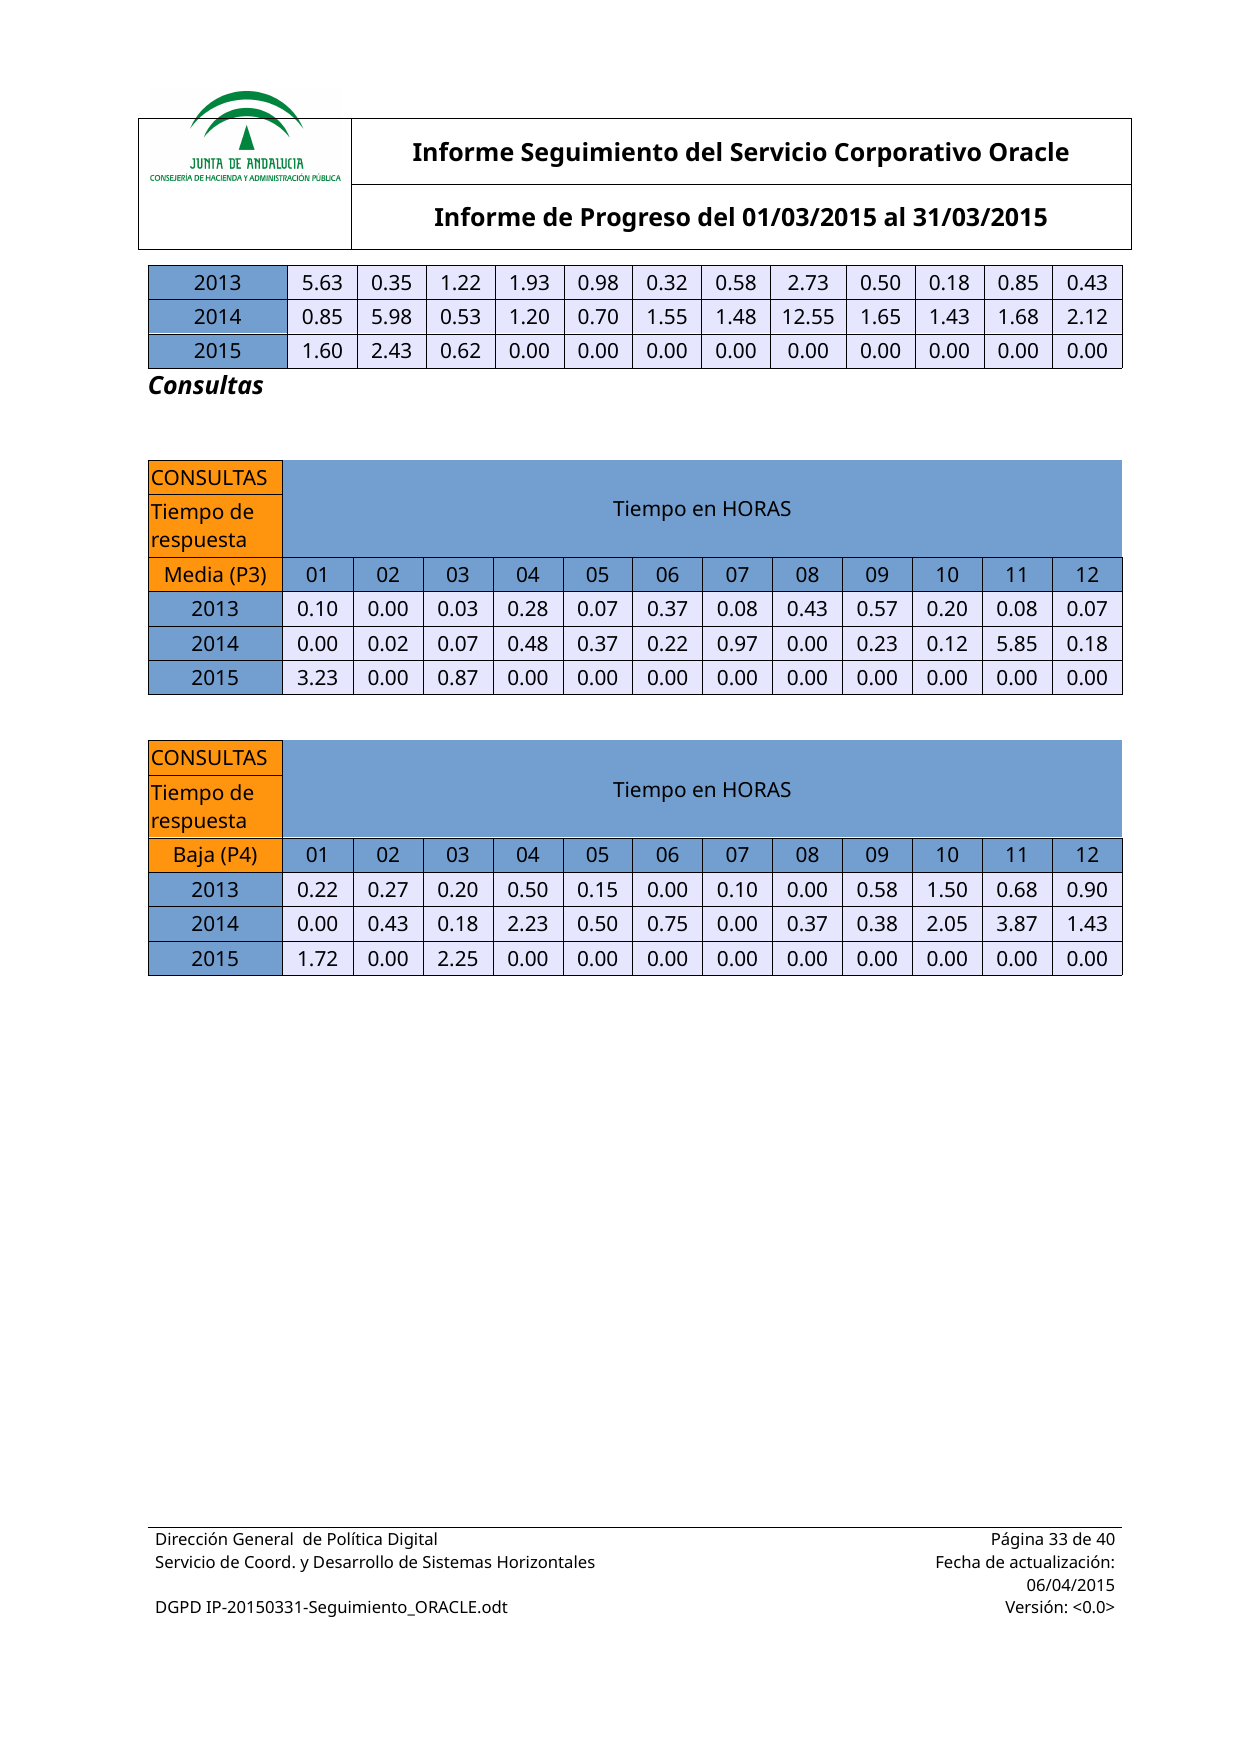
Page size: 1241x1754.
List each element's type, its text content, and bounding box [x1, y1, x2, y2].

table_cell 09 [843, 839, 912, 872]
table_cell 0,23 [843, 627, 912, 660]
table_cell 2,12 [1053, 300, 1122, 333]
table_cell 0,57 [843, 592, 912, 626]
table_cell 07 [703, 839, 772, 872]
table_cell 0,00 [565, 335, 632, 368]
table_cell 3,23 [283, 661, 353, 694]
table_cell 1,60 [288, 335, 357, 368]
table_cell 02 [354, 839, 423, 872]
table_cell 0,75 [633, 907, 702, 941]
table_cell 0,00 [983, 661, 1052, 694]
table_cell 3,87 [983, 907, 1052, 941]
table_cell 0,00 [771, 335, 846, 368]
table_cell 0,48 [494, 627, 563, 660]
table_cell 0,00 [283, 627, 353, 660]
table_cell 02 [354, 558, 423, 591]
table_cell 10 [913, 839, 982, 872]
table_cell 2,23 [494, 907, 563, 941]
table_cell 0,00 [703, 907, 772, 941]
table_cell 0,00 [633, 942, 702, 975]
table_cell Baja (P4) [149, 839, 282, 872]
table_cell 0,37 [633, 592, 702, 626]
table_cell 1,48 [702, 300, 770, 333]
table_cell 0,38 [843, 907, 912, 941]
table_cell 0,87 [424, 661, 493, 694]
table_cell 0,00 [633, 661, 702, 694]
table_cell 0,98 [565, 266, 632, 299]
table_cell 1,72 [283, 942, 353, 975]
table_cell 0,18 [916, 266, 984, 299]
table_cell 01 [283, 558, 353, 591]
table_cell 0,07 [564, 592, 632, 626]
table_header CONSULTAS [149, 461, 282, 494]
table_cell 08 [773, 558, 842, 591]
table_cell 2014 [149, 627, 282, 660]
table_cell 1,55 [633, 300, 701, 333]
table_cell 0,00 [913, 661, 982, 694]
table_cell 11 [983, 839, 1052, 872]
table_cell 12,55 [771, 300, 846, 333]
table_cell 0,68 [983, 873, 1052, 906]
table_cell 0,00 [985, 335, 1052, 368]
table_cell 2015 [149, 942, 282, 975]
table_cell 0,12 [913, 627, 982, 660]
table_cell 2,73 [771, 266, 846, 299]
table_cell 0,00 [773, 627, 842, 660]
table_cell 0,00 [633, 335, 701, 368]
table_cell 03 [424, 839, 493, 872]
table_cell 11 [983, 558, 1052, 591]
table_header CONSULTAS [149, 741, 282, 775]
table_cell 0,00 [354, 592, 423, 626]
table_cell 04 [494, 558, 563, 591]
table_cell 03 [424, 558, 493, 591]
table_cell 0,43 [354, 907, 423, 941]
table_header Tiempo en HORAS [283, 460, 1122, 557]
picture [149, 119, 342, 182]
table_cell 1,43 [1053, 907, 1122, 941]
table_cell 0,85 [288, 300, 357, 333]
table_cell 2015 [149, 335, 287, 368]
table_cell 0,00 [703, 661, 772, 694]
table_cell 2014 [149, 907, 282, 941]
table_cell 0,18 [424, 907, 493, 941]
table_cell 0,00 [983, 942, 1052, 975]
table_cell 0,00 [354, 942, 423, 975]
table_cell 0,00 [1053, 335, 1122, 368]
table_cell 0,18 [1053, 627, 1122, 660]
table_cell 0,43 [773, 592, 842, 626]
table_cell 01 [283, 839, 353, 872]
table_cell 0,50 [847, 266, 915, 299]
table_cell 0,28 [494, 592, 563, 626]
table_cell 05 [564, 558, 632, 591]
table_cell 0,85 [985, 266, 1052, 299]
table_cell 5,85 [983, 627, 1052, 660]
table_cell 2014 [149, 300, 287, 333]
table_cell 0,08 [983, 592, 1052, 626]
table_cell 0,00 [564, 661, 632, 694]
table_cell 0,07 [1053, 592, 1122, 626]
table_cell Tiempo de respuesta [149, 776, 282, 837]
table_cell 0,08 [703, 592, 772, 626]
table_header Tiempo en HORAS [283, 740, 1122, 837]
table_cell 0,22 [633, 627, 702, 660]
table_cell 2013 [149, 592, 282, 626]
table_cell 5,98 [358, 300, 426, 333]
table_cell 0,00 [1053, 942, 1122, 975]
table_cell 0,50 [494, 873, 563, 906]
table_cell 0,70 [565, 300, 632, 333]
table_cell 0,20 [913, 592, 982, 626]
table_cell Media (P3) [149, 558, 282, 591]
table_cell 0,58 [702, 266, 770, 299]
table_cell 0,00 [843, 942, 912, 975]
table_cell 0,62 [427, 335, 495, 368]
picture [149, 89, 342, 118]
table_cell 1,22 [427, 266, 495, 299]
table_cell 0,37 [773, 907, 842, 941]
table_cell 2013 [149, 873, 282, 906]
table_cell 0,53 [427, 300, 495, 333]
table_cell 1,20 [496, 300, 564, 333]
table_cell 06 [633, 839, 702, 872]
table_cell 0,35 [358, 266, 426, 299]
table_cell 0,32 [633, 266, 701, 299]
table_cell 10 [913, 558, 982, 591]
table_cell 0,97 [703, 627, 772, 660]
table_cell 0,15 [564, 873, 632, 906]
table_cell 0,10 [703, 873, 772, 906]
table_cell 0,00 [494, 942, 563, 975]
table_cell 0,02 [354, 627, 423, 660]
table_cell 0,00 [773, 661, 842, 694]
table_cell 0,00 [847, 335, 915, 368]
table_cell 0,00 [703, 942, 772, 975]
table_cell 0,43 [1053, 266, 1122, 299]
table_cell 05 [564, 839, 632, 872]
table_cell 1,93 [496, 266, 564, 299]
table_cell 06 [633, 558, 702, 591]
table_cell 5,63 [288, 266, 357, 299]
table_cell 2015 [149, 661, 282, 694]
table_cell 0,27 [354, 873, 423, 906]
table_cell 1,43 [916, 300, 984, 333]
table_cell 2,25 [424, 942, 493, 975]
text Consultas [148, 369, 1122, 402]
table_cell 0,37 [564, 627, 632, 660]
table_cell 2013 [149, 266, 287, 299]
table_cell 0,00 [913, 942, 982, 975]
table_cell 0,00 [496, 335, 564, 368]
table_cell 0,20 [424, 873, 493, 906]
table_cell 0,00 [494, 661, 563, 694]
table_cell 2,05 [913, 907, 982, 941]
table_cell 0,00 [354, 661, 423, 694]
table_cell 1,68 [985, 300, 1052, 333]
table_cell 0,07 [424, 627, 493, 660]
table_cell 04 [494, 839, 563, 872]
table_cell 2,43 [358, 335, 426, 368]
table_cell 0,00 [773, 942, 842, 975]
table_cell 09 [843, 558, 912, 591]
table_cell 0,03 [424, 592, 493, 626]
table_cell Tiempo de respuesta [149, 495, 282, 557]
table_cell 1,65 [847, 300, 915, 333]
table_cell 0,00 [633, 873, 702, 906]
table_cell 07 [703, 558, 772, 591]
table_cell 0,58 [843, 873, 912, 906]
table_cell 12 [1053, 839, 1122, 872]
table_cell 0,22 [283, 873, 353, 906]
table_cell 0,90 [1053, 873, 1122, 906]
table_cell 0,00 [564, 942, 632, 975]
table_cell 0,00 [702, 335, 770, 368]
table_cell 0,00 [773, 873, 842, 906]
table_cell 08 [773, 839, 842, 872]
table_cell 0,00 [843, 661, 912, 694]
table_cell 0,00 [283, 907, 353, 941]
table_cell 0,00 [1053, 661, 1122, 694]
table_cell 1,50 [913, 873, 982, 906]
table_cell 0,10 [283, 592, 353, 626]
table_cell 0,00 [916, 335, 984, 368]
table_cell 12 [1053, 558, 1122, 591]
table_cell 0,50 [564, 907, 632, 941]
